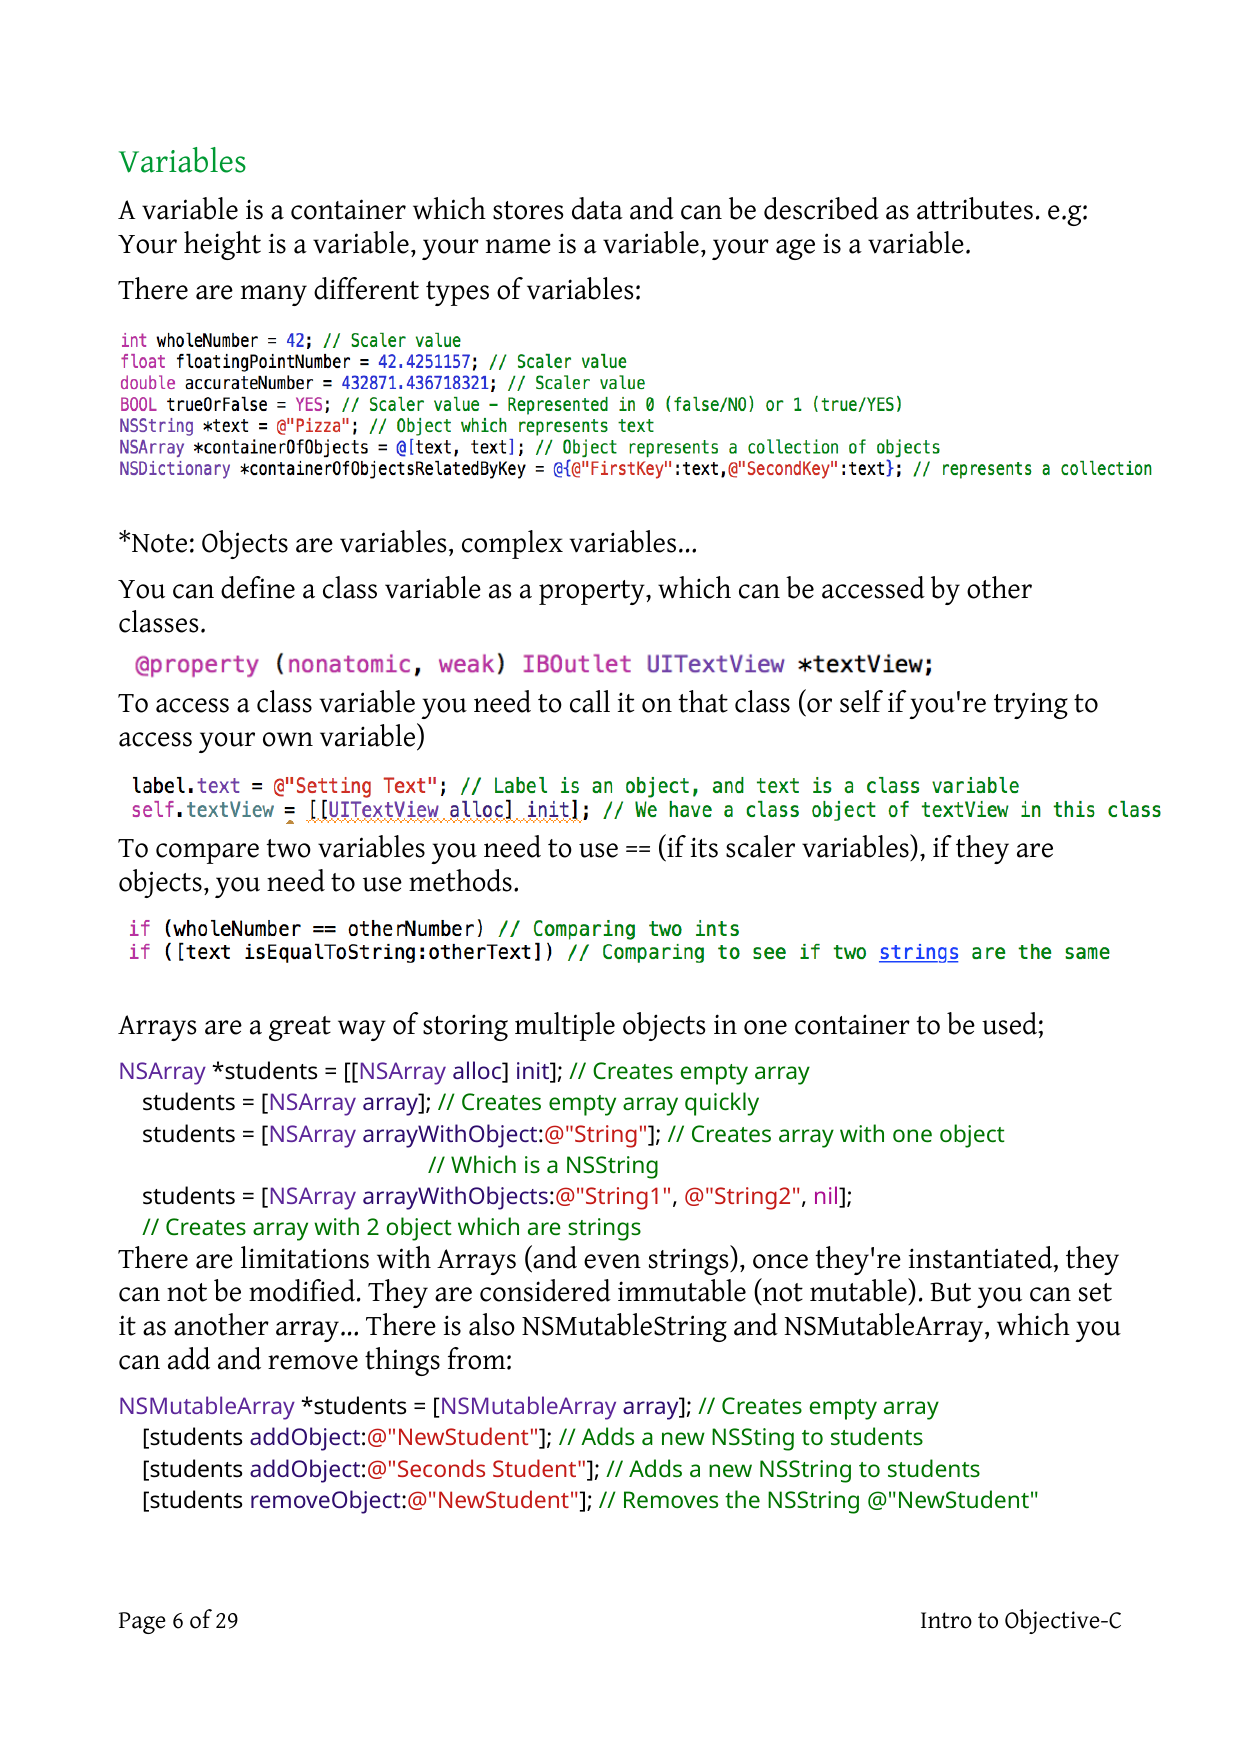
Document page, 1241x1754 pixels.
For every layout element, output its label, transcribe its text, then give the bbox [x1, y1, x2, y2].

picture [118, 912, 1123, 963]
text *Note: Objects are variables, complex variables... [118, 527, 1122, 561]
text // Which is a NSString [118, 1149, 1122, 1180]
text A variable is a container which stores data and can be described as attributes. e.g: Your height is a variable, your name is a variable, your age is a variable. [118, 194, 1122, 262]
text [students addObject:@"Seconds Student"]; // Adds a new NSString to students [118, 1452, 1122, 1484]
text Arrays are a great way of storing multiple objects in one container to be used; [118, 1009, 1122, 1042]
text // Creates array with 2 object which are strings [118, 1211, 1122, 1242]
text NSArray *students = [[NSArray alloc] init]; // Creates empty array [118, 1055, 1122, 1086]
text students = [NSArray arrayWithObjects:@"String1", @"String2", nil]; [118, 1180, 1122, 1211]
text students = [NSArray arrayWithObject:@"String"]; // Creates array with one object [118, 1117, 1122, 1149]
text You can define a class variable as a property, which can be accessed by other classes. [118, 573, 1122, 641]
text NSMutableArray *students = [NSMutableArray array]; // Creates empty array [118, 1390, 1122, 1421]
subtitle Variables [118, 143, 1122, 182]
text To compare two variables you need to use == (if its scaler variables), if they are objects, you need to use methods. [118, 767, 1122, 899]
picture [111, 320, 1177, 481]
text To access a class variable you need to call it on that class (or self if you're trying to access your own variable) [118, 653, 1122, 754]
text students = [NSArray array]; // Creates empty array quickly [118, 1086, 1122, 1117]
text There are limitations with Arrays (and even strings), once they're instantiated, they can not be modified. They are considered immutable (not mutable). But you can set it as another array... There is also NSMutableString and NSMutableArray, which you can add and remove things from: [118, 1242, 1122, 1377]
text [students removeObject:@"NewStudent"]; // Removes the NSString @"NewStudent" [118, 1484, 1122, 1515]
picture [123, 643, 953, 687]
picture [125, 766, 1180, 832]
text [students addObject:@"NewStudent"]; // Adds a new NSSting to students [118, 1421, 1122, 1452]
text There are many different types of variables: [118, 274, 1122, 308]
